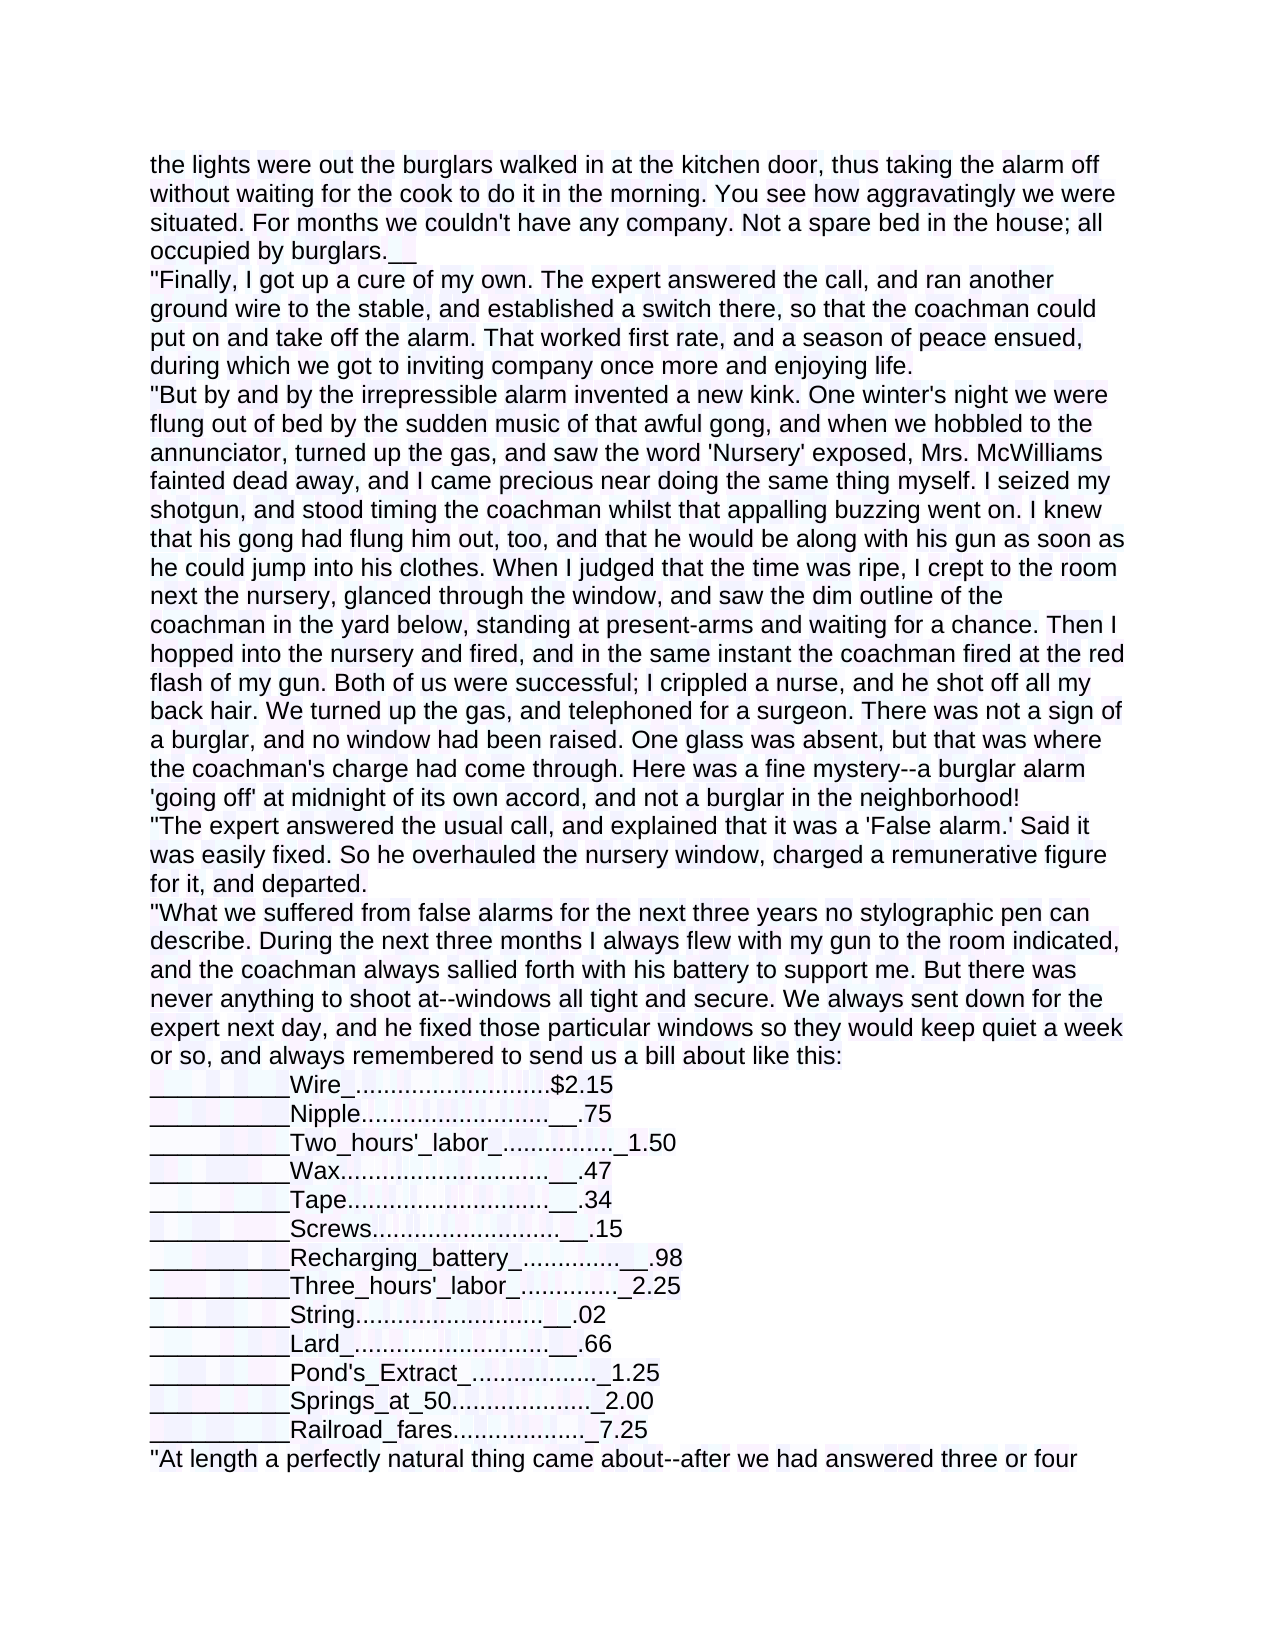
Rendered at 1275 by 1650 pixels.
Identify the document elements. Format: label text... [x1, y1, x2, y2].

text "Finally, I got up a cure of my own. The expert answered the call, and ran another ground wire to the stable, and established a switch there, so that the coachman could put on and take off the alarm. That worked first rate, and a season of peace ensued, during which we got to inviting company once more and enjoying life. [150, 265, 1125, 380]
text __________Wire_............................$2.15 [613, 1070, 1125, 1099]
text __________Pond's_Extract_.................._1.25 [150, 1357, 1125, 1386]
text "The expert answered the usual call, and explained that it was a 'False alarm.' Said it was easily fixed. So he overhauled the nursery window, charged a remunerative figure for it, and departed. [368, 811, 1125, 897]
text __________String...........................__.02 [606, 1300, 1125, 1329]
text __________Two_hours'_labor_................_1.50 [150, 1127, 1125, 1156]
text __________Springs_at_50...................._2.00 [654, 1386, 1125, 1415]
text __________Wax..............................__.47 [612, 1156, 1125, 1185]
text __________Recharging_battery_..............__.98 [150, 1242, 1125, 1271]
text "What we suffered from false alarms for the next three years no stylographic pen can describe. During the next three months I always flew with my gun to the room indicated, and the coachman always sallied forth with his battery to support me. But there was never anything to shoot at--windows all tight and secure. We always sent down for the expert next day, and he fixed those particular windows so they would keep quiet a week or so, and always remembered to send us a bill about like this: [150, 897, 1125, 1070]
text __________Railroad_fares..................._7.25 [648, 1415, 1125, 1444]
text "But by and by the irrepressible alarm invented a new kink. One winter's night we were flung out of bed by the sudden music of that awful gong, and when we hobbled to the annunciator, turned up the gas, and saw the word 'Nursery' exposed, Mrs. McWilliams fainted dead away, and I came precious near doing the same thing myself. I seized my shotgun, and stood timing the coachman whilst that appalling buzzing went on. I knew that his gong had flung him out, too, and that he would be along with his gun as soon as he could jump into his clothes. When I judged that the time was ripe, I crept to the room next the nursery, glanced through the window, and saw the dim outline of the coachman in the yard below, standing at present-arms and waiting for a chance. Then I hopped into the nursery and fired, and in the same instant the coachman fired at the red flash of my gun. Both of us were successful; I crippled a nurse, and he shot off all my back hair. We turned up the gas, and telephoned for a surgeon. There was not a sign of a burglar, and no window had been raised. One glass was absent, but that was where the coachman's charge had come through. Here was a fine mystery--a burglar alarm 'going off' at midnight of its own accord, and not a burglar in the neighborhood! [150, 380, 1125, 811]
text __________Tape.............................__.34 [612, 1185, 1125, 1214]
text the lights were out the burglars walked in at the kitchen door, thus taking the alarm off without waiting for the cook to do it in the morning. You see how aggravatingly we were situated. For months we couldn't have any company. Not a spare bed in the house; all occupied by burglars.__ [150, 150, 1125, 265]
text __________Screws...........................__.15 [623, 1214, 1125, 1242]
text __________Three_hours'_labor_.............._2.25 [681, 1271, 1125, 1300]
text __________Nipple...........................__.75 [612, 1099, 1125, 1127]
text __________Lard_............................__.66 [612, 1329, 1125, 1357]
